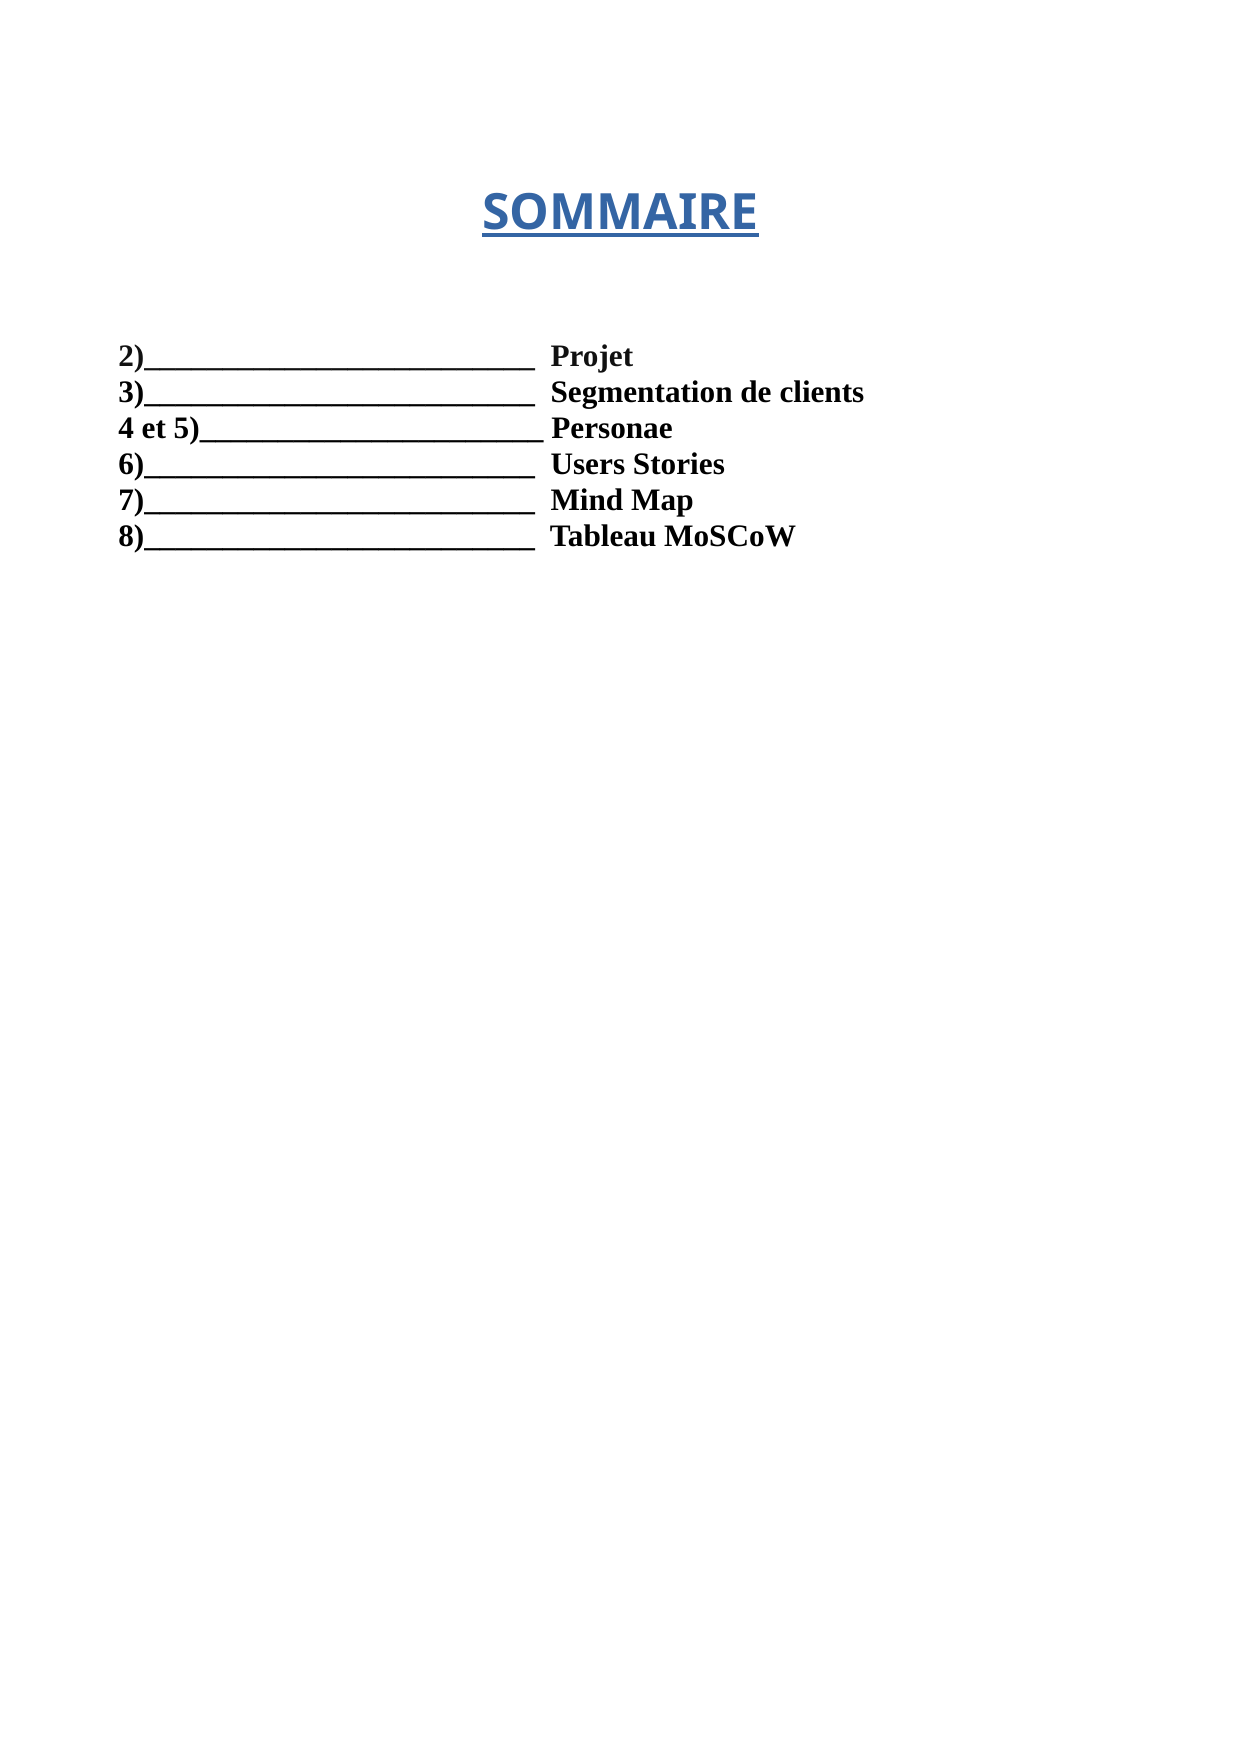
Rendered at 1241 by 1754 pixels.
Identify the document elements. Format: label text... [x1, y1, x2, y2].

text 2)_________________________ Projet [118, 337, 1122, 373]
text 4 et 5)______________________ Personae [118, 409, 1122, 445]
text 3)_________________________ Segmentation de clients [118, 373, 1122, 409]
text 7)_________________________ Mind Map [118, 481, 1122, 517]
text 8)_________________________ Tableau MoSCoW [118, 517, 1122, 553]
text 6)_________________________ Users Stories [118, 445, 1122, 481]
text SOMMAIRE [118, 176, 1122, 244]
